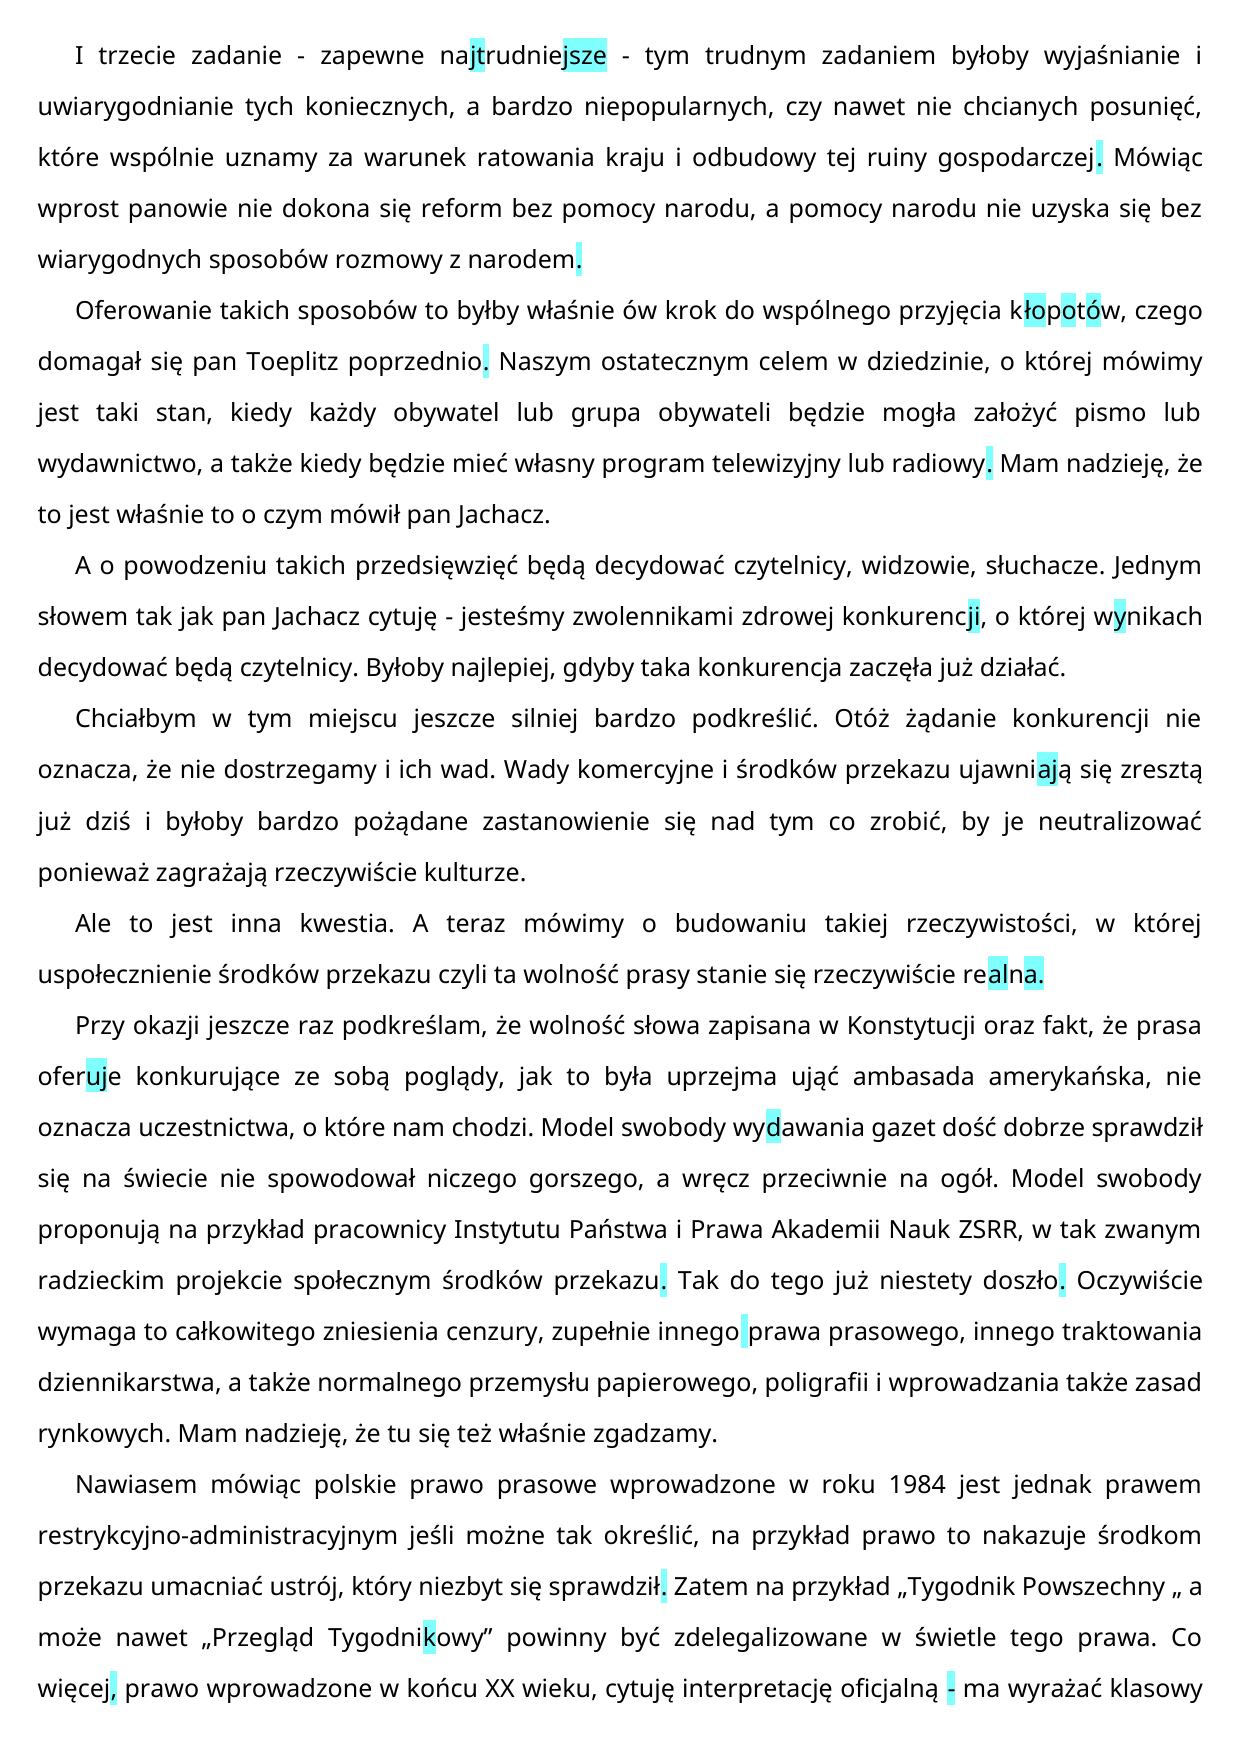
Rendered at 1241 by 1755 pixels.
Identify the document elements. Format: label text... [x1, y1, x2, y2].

text Chciałbym w tym miejscu jeszcze silniej bardzo podkreślić. Otóż żądanie konkurencji nie oznacza, że nie dostrzegamy i ich wad. Wady komercyjne i środków przekazu ujawniają się zresztą już dziś i byłoby bardzo pożądane zastanowienie się nad tym co zrobić, by je neutralizować ponieważ zagrażają rzeczywiście kulturze. [37, 701, 1203, 888]
text Oferowanie takich sposobów to byłby właśnie ów krok do wspólnego przyjęcia kłopotów, czego domagał się pan Toeplitz poprzednio. Naszym ostatecznym celem w dziedzinie, o której mówimy jest taki stan, kiedy każdy obywatel lub grupa obywateli będzie mogła założyć pismo lub wydawnictwo, a także kiedy będzie mieć własny program telewizyjny lub radiowy. Mam nadzieję, że to jest właśnie to o czym mówił pan Jachacz. [37, 293, 1203, 531]
text Ale to jest inna kwestia. A teraz mówimy o budowaniu takiej rzeczywistości, w której uspołecznienie środków przekazu czyli ta wolność prasy stanie się rzeczywiście realna. [37, 905, 1203, 990]
text A o powodzeniu takich przedsięwzięć będą decydować czytelnicy, widzowie, słuchacze. Jednym słowem tak jak pan Jachacz cytuję - jesteśmy zwolennikami zdrowej konkurencji, o której wynikach decydować będą czytelnicy. Byłoby najlepiej, gdyby taka konkurencja zaczęła już działać. [37, 548, 1203, 684]
text Przy okazji jeszcze raz podkreślam, że wolność słowa zapisana w Konstytucji oraz fakt, że prasa oferuje konkurujące ze sobą poglądy, jak to była uprzejma ująć ambasada amerykańska, nie oznacza uczestnictwa, o które nam chodzi. Model swobody wydawania gazet dość dobrze sprawdził się na świecie nie spowodował niczego gorszego, a wręcz przeciwnie na ogół. Model swobody proponują na przykład pracownicy Instytutu Państwa i Prawa Akademii Nauk ZSRR, w tak zwanym radzieckim projekcie społecznym środków przekazu. Tak do tego już niestety doszło. Oczywiście wymaga to całkowitego zniesienia cenzury, zupełnie innego prawa prasowego, innego traktowania dziennikarstwa, a także normalnego przemysłu papierowego, poligrafii i wprowadzania także zasad rynkowych. Mam nadzieję, że tu się też właśnie zgadzamy. [37, 1007, 1203, 1450]
text I trzecie zadanie - zapewne najtrudniejsze - tym trudnym zadaniem byłoby wyjaśnianie i uwiarygodnianie tych koniecznych, a bardzo niepopularnych, czy nawet nie chcianych posunięć, które wspólnie uznamy za warunek ratowania kraju i odbudowy tej ruiny gospodarczej. Mówiąc wprost panowie nie dokona się reform bez pomocy narodu, a pomocy narodu nie uzyska się bez wiarygodnych sposobów rozmowy z narodem. [37, 37, 1203, 276]
text Nawiasem mówiąc polskie prawo prasowe wprowadzone w roku 1984 jest jednak prawem restrykcyjno-administracyjnym jeśli możne tak określić, na przykład prawo to nakazuje środkom przekazu umacniać ustrój, który niezbyt się sprawdził. Zatem na przykład „Tygodnik Powszechny „ a może nawet „Przegląd Tygodnikowy” powinny być zdelegalizowane w świetle tego prawa. Co więcej, prawo wprowadzone w końcu XX wieku, cytuję interpretację oficjalną - ma wyrażać klasowy [37, 1467, 1203, 1705]
